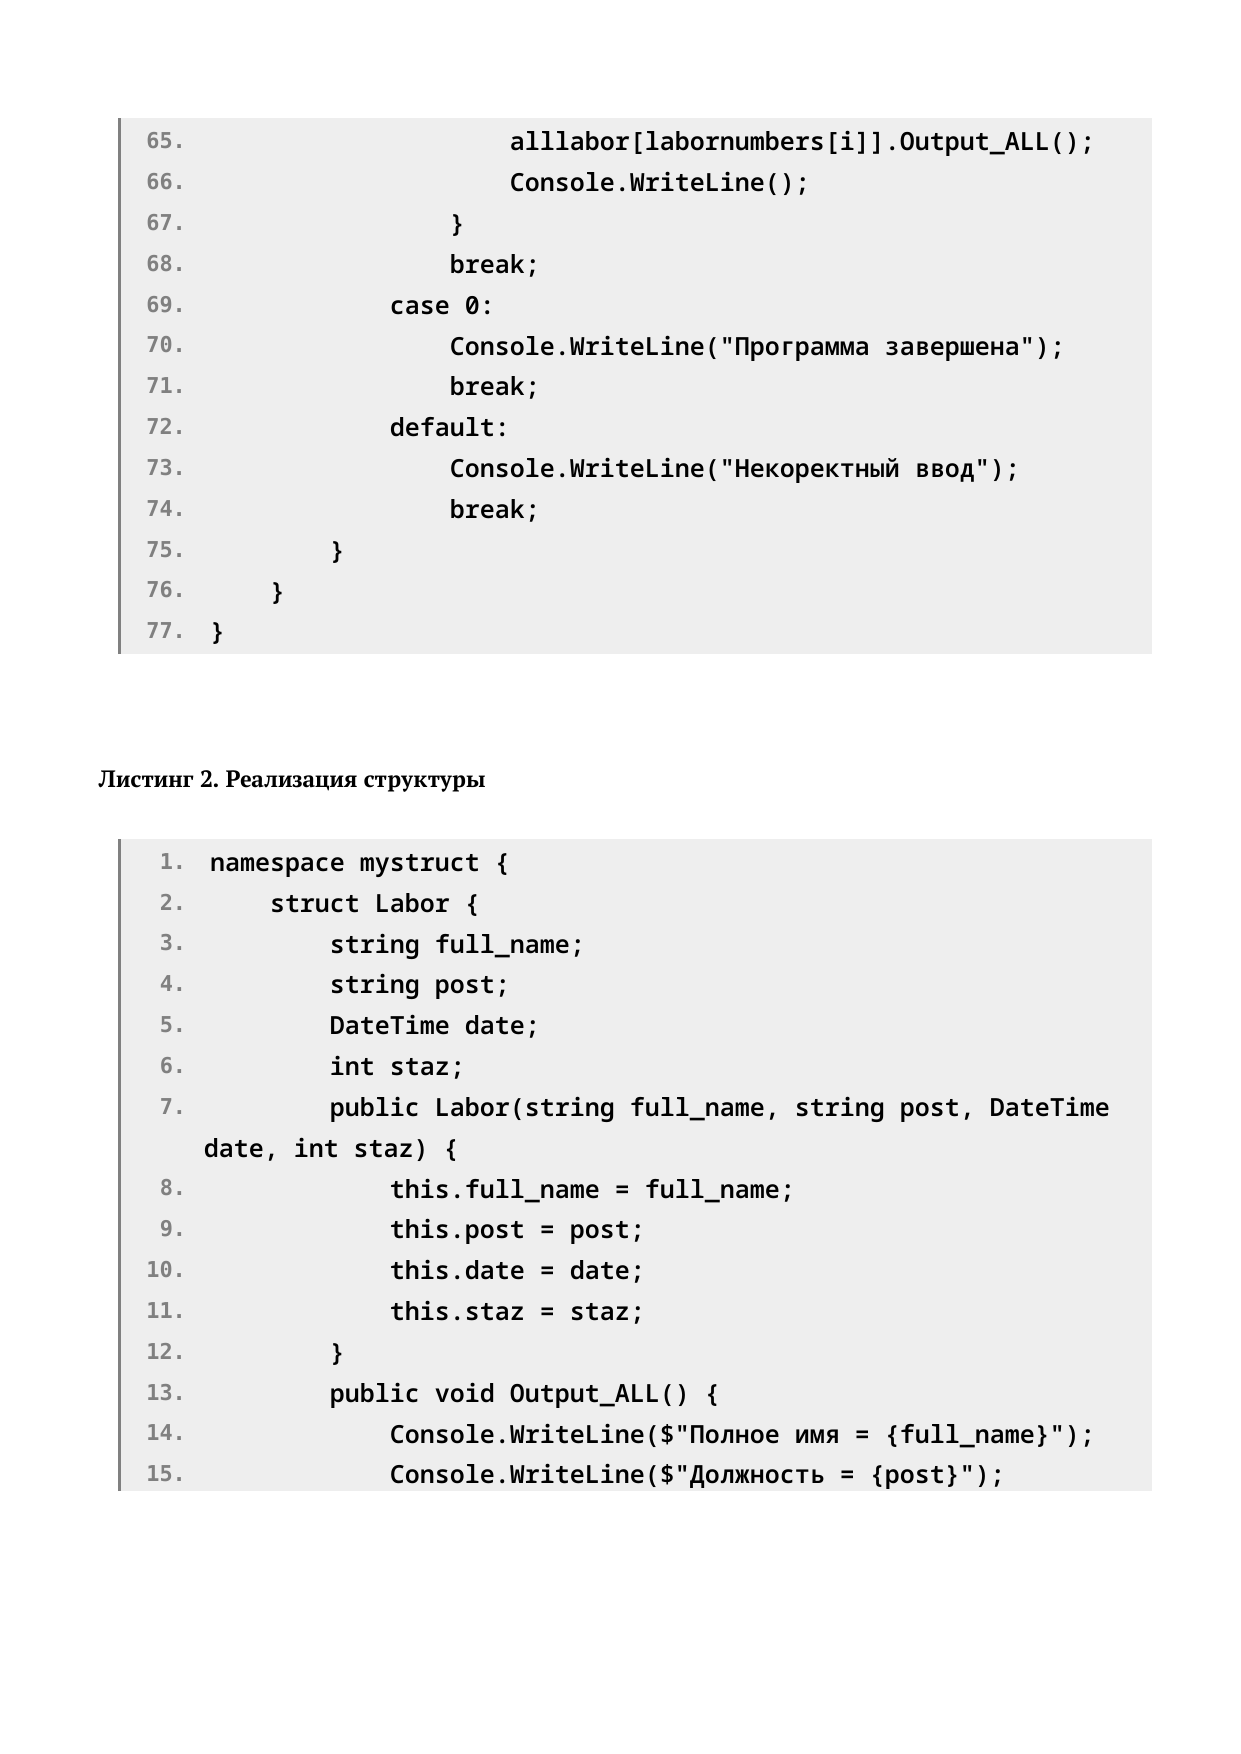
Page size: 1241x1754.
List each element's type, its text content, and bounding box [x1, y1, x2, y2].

list Console.WriteLine("Программа завершена"); [121, 322, 1152, 362]
list string post; [121, 961, 1152, 1001]
list this.date = date; [121, 1247, 1152, 1287]
list } [121, 526, 1152, 566]
list DateTime date; [121, 1002, 1152, 1042]
list public void Output_ALL() { [121, 1369, 1152, 1409]
list public Labor(string full_name, string post, DateTime date, int staz) { [121, 1084, 1152, 1164]
list alllabor[labornumbers[i]].Output_ALL(); [121, 118, 1152, 158]
list break; [121, 241, 1152, 281]
list namespace mystruct { [121, 839, 1152, 879]
list } [121, 200, 1152, 240]
list this.full_name = full_name; [121, 1165, 1152, 1205]
list break; [121, 363, 1152, 403]
list } [121, 567, 1152, 607]
list case 0: [121, 281, 1152, 321]
list Console.WriteLine($"Полное имя = {full_name}"); [121, 1410, 1152, 1450]
list struct Labor { [121, 879, 1152, 919]
list } [121, 1329, 1152, 1369]
list } [121, 608, 1152, 654]
list Console.WriteLine(); [121, 159, 1152, 199]
list Console.WriteLine("Некоректный ввод"); [121, 445, 1152, 485]
list break; [121, 486, 1152, 526]
list this.post = post; [121, 1206, 1152, 1246]
list int staz; [121, 1043, 1152, 1083]
list this.staz = staz; [121, 1288, 1152, 1328]
text Листинг 2. Реализация структуры [97, 764, 1174, 793]
list default: [121, 404, 1152, 444]
list Console.WriteLine($"Должность = {post}"); [121, 1451, 1152, 1491]
list string full_name; [121, 920, 1152, 960]
